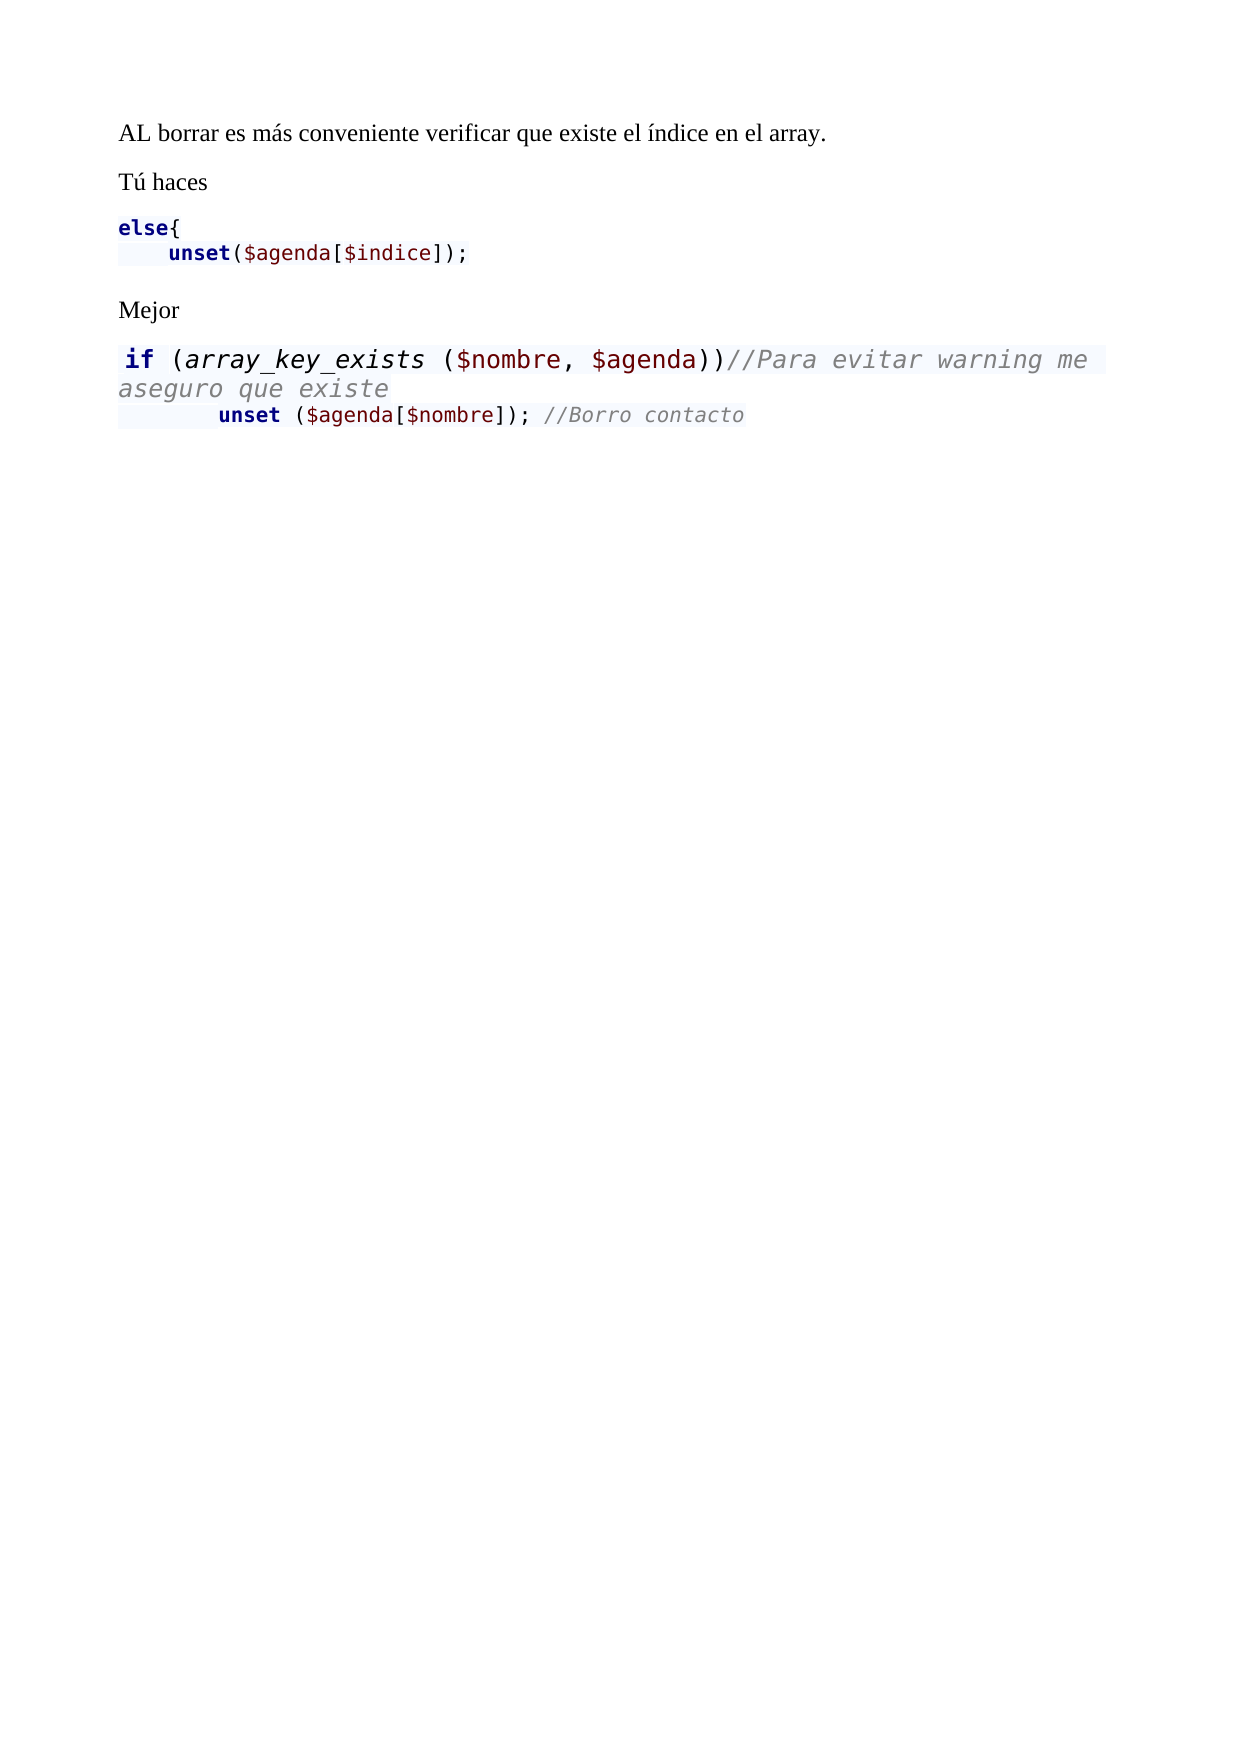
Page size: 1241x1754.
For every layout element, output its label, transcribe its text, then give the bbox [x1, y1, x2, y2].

text unset ($agenda[$nombre]); //Borro contacto [118, 403, 1122, 429]
text Mejor [118, 296, 1122, 324]
text Tú haces [118, 167, 1122, 196]
text if (array_key_exists ($nombre, $agenda))//Para evitar warning me aseguro que existe [118, 345, 1122, 403]
text unset($agenda[$indice]); [118, 241, 1122, 266]
text else{ [118, 216, 1122, 241]
text AL borrar es más conveniente verificar que existe el índice en el array. [118, 118, 1122, 147]
